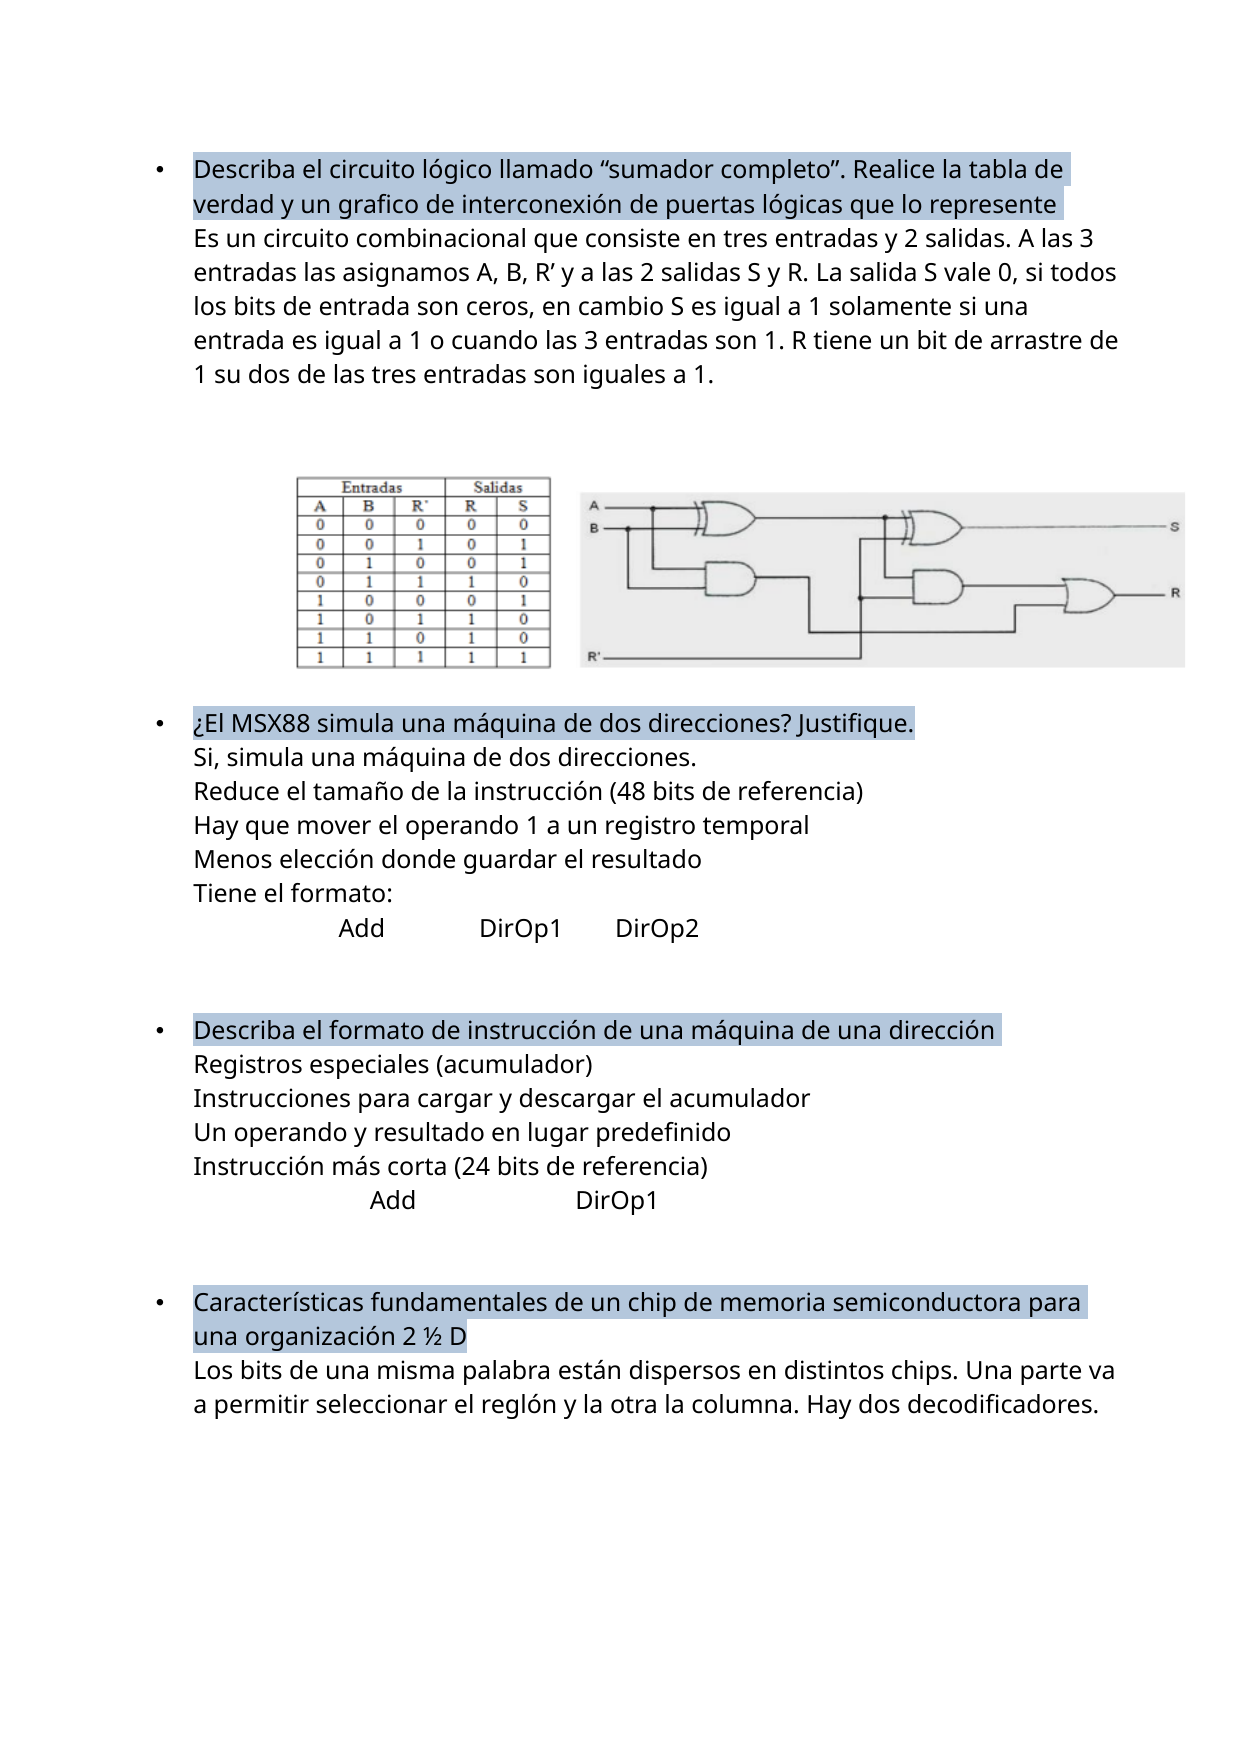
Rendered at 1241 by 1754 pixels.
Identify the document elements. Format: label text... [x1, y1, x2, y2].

list ¿El MSX88 simula una máquina de dos direcciones? Justifique. [156, 706, 1122, 740]
list Menos elección donde guardar el resultado [156, 842, 1122, 876]
table_header Add [275, 1183, 511, 1217]
picture [288, 468, 563, 672]
list Tiene el formato: [156, 876, 1122, 910]
list Un operando y resultado en lugar predefinido [156, 1114, 1122, 1149]
list Registros especiales (acumulador) [156, 1046, 1122, 1081]
list Hay que mover el operando 1 a un registro temporal [156, 808, 1122, 842]
table_header DirOp1 [453, 910, 589, 944]
list Instrucciones para cargar y descargar el acumulador [156, 1081, 1122, 1114]
list Reduce el tamaño de la instrucción (48 bits de referencia) [156, 774, 1122, 808]
table_header Add [270, 910, 453, 944]
list Instrucción más corta (24 bits de referencia) [156, 1149, 1122, 1183]
picture [576, 491, 1186, 669]
table_header DirOp1 [511, 1183, 723, 1217]
list Los bits de una misma palabra están dispersos en distintos chips. Una parte va a permitir seleccionar el reglón y la otra la columna. Hay dos decodificadores. [156, 1353, 1122, 1421]
table_header DirOp2 [589, 910, 725, 944]
list Describa el circuito lógico llamado “sumador completo”. Realice la tabla de verdad y un grafico de interconexión de puertas lógicas que lo represente [156, 152, 1122, 220]
list Describa el formato de instrucción de una máquina de una dirección [156, 1012, 1122, 1046]
list Características fundamentales de un chip de memoria semiconductora para una organización 2 ½ D [156, 1285, 1122, 1353]
list Si, simula una máquina de dos direcciones. [156, 740, 1122, 774]
list Es un circuito combinacional que consiste en tres entradas y 2 salidas. A las 3 entradas las asignamos A, B, R’ y a las 2 salidas S y R. La salida S vale 0, si todos los bits de entrada son ceros, en cambio S es igual a 1 solamente si una entrada es igual a 1 o cuando las 3 entradas son 1. R tiene un bit de arrastre de 1 su dos de las tres entradas son iguales a 1. [156, 220, 1122, 391]
